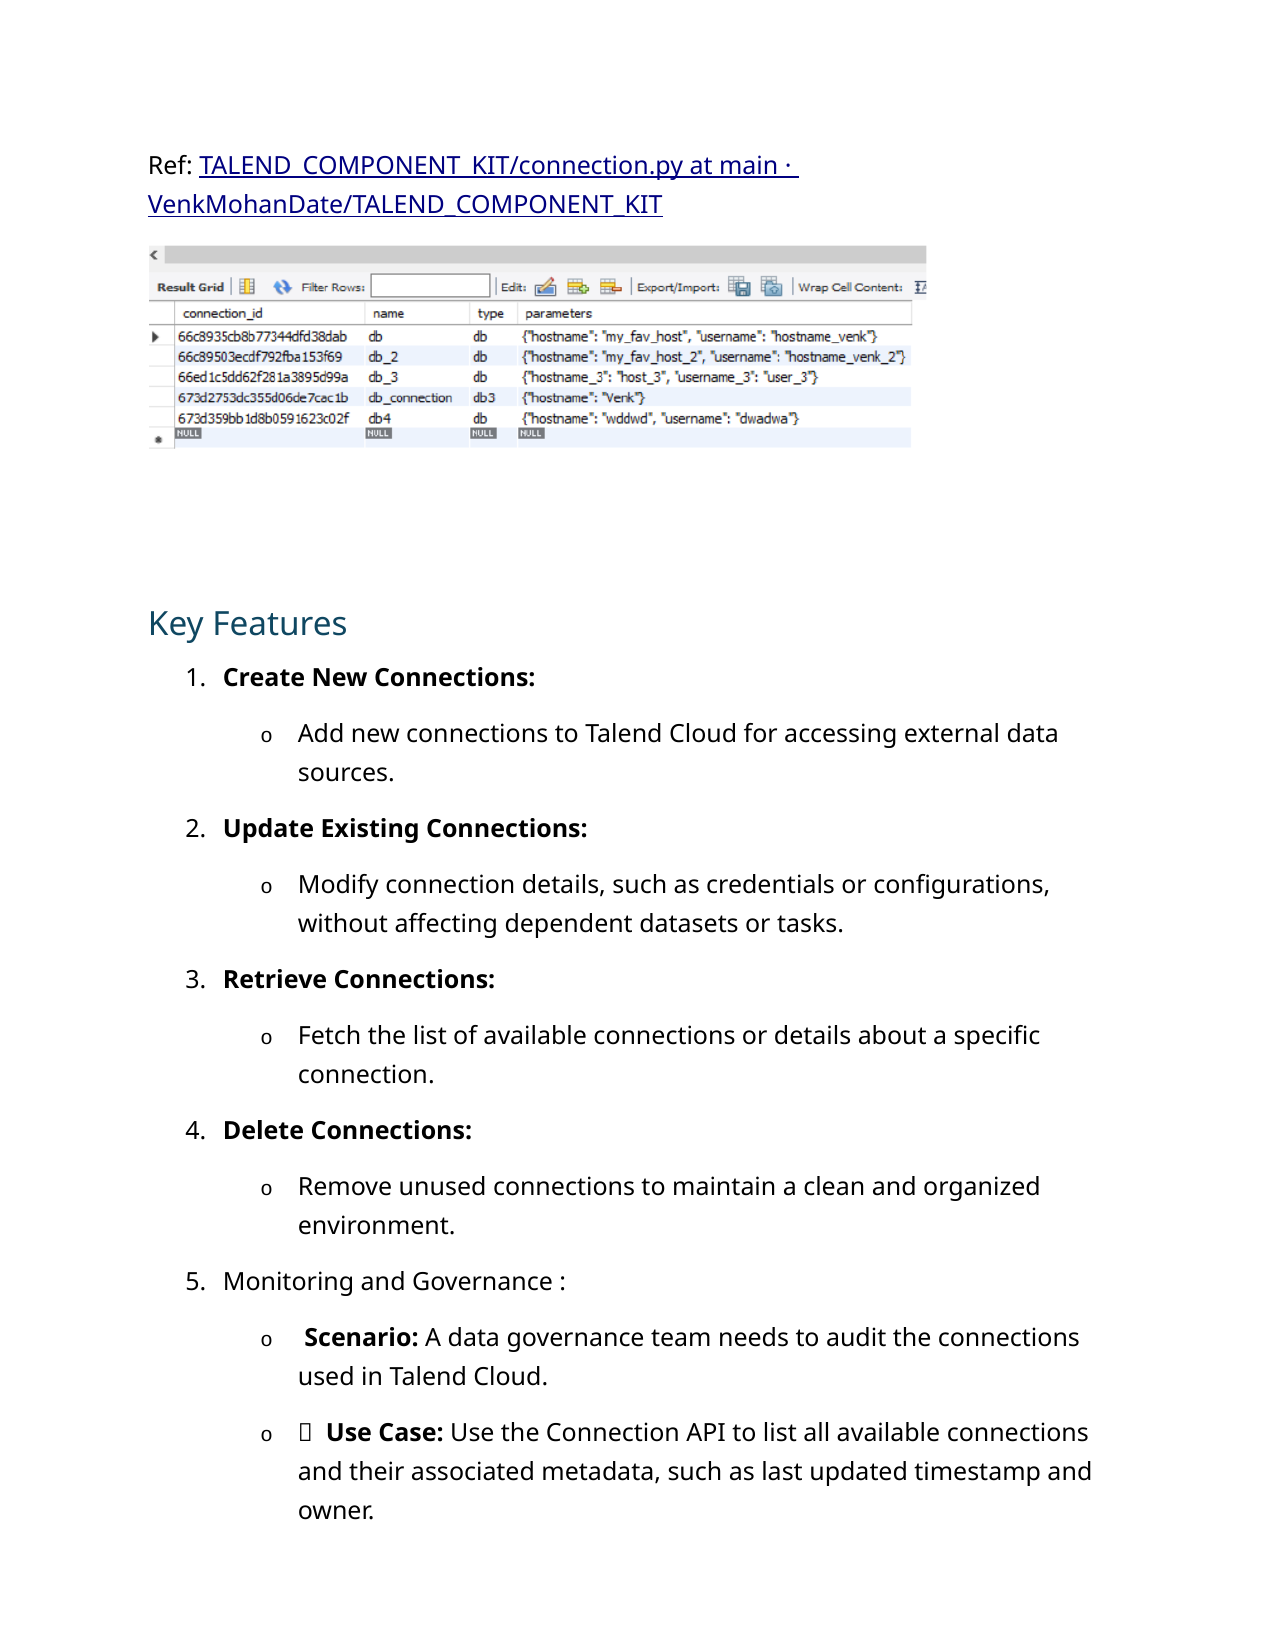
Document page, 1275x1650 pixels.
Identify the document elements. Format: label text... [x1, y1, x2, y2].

list Scenario: A data governance team needs to audit the connections used in Talend Cloud. [260, 1319, 1127, 1392]
list Fetch the list of available connections or details about a specific connection. [260, 1017, 1127, 1091]
list Add new connections to Talend Cloud for accessing external data sources. [260, 716, 1127, 789]
list Remove unused connections to maintain a clean and organized environment. [260, 1168, 1127, 1242]
list Modify connection details, such as credentials or configurations, without affecting dependent datasets or tasks. [260, 867, 1127, 940]
list Retrieve Connections: [185, 962, 1127, 996]
list Delete Connections: [185, 1112, 1127, 1147]
list  Use Case: Use the Connection API to list all available connections and their associated metadata, such as last updated timestamp and owner. [260, 1414, 1127, 1527]
list Update Existing Connections: [185, 811, 1127, 845]
list Monitoring and Governance : [185, 1263, 1127, 1297]
list Create New Connections: [185, 660, 1127, 694]
subtitle Key Features [148, 599, 1127, 645]
text Ref: TALEND_COMPONENT_KIT/connection.py at main · VenkMohanDate/TALEND_COMPONENT_KIT [148, 148, 1127, 221]
